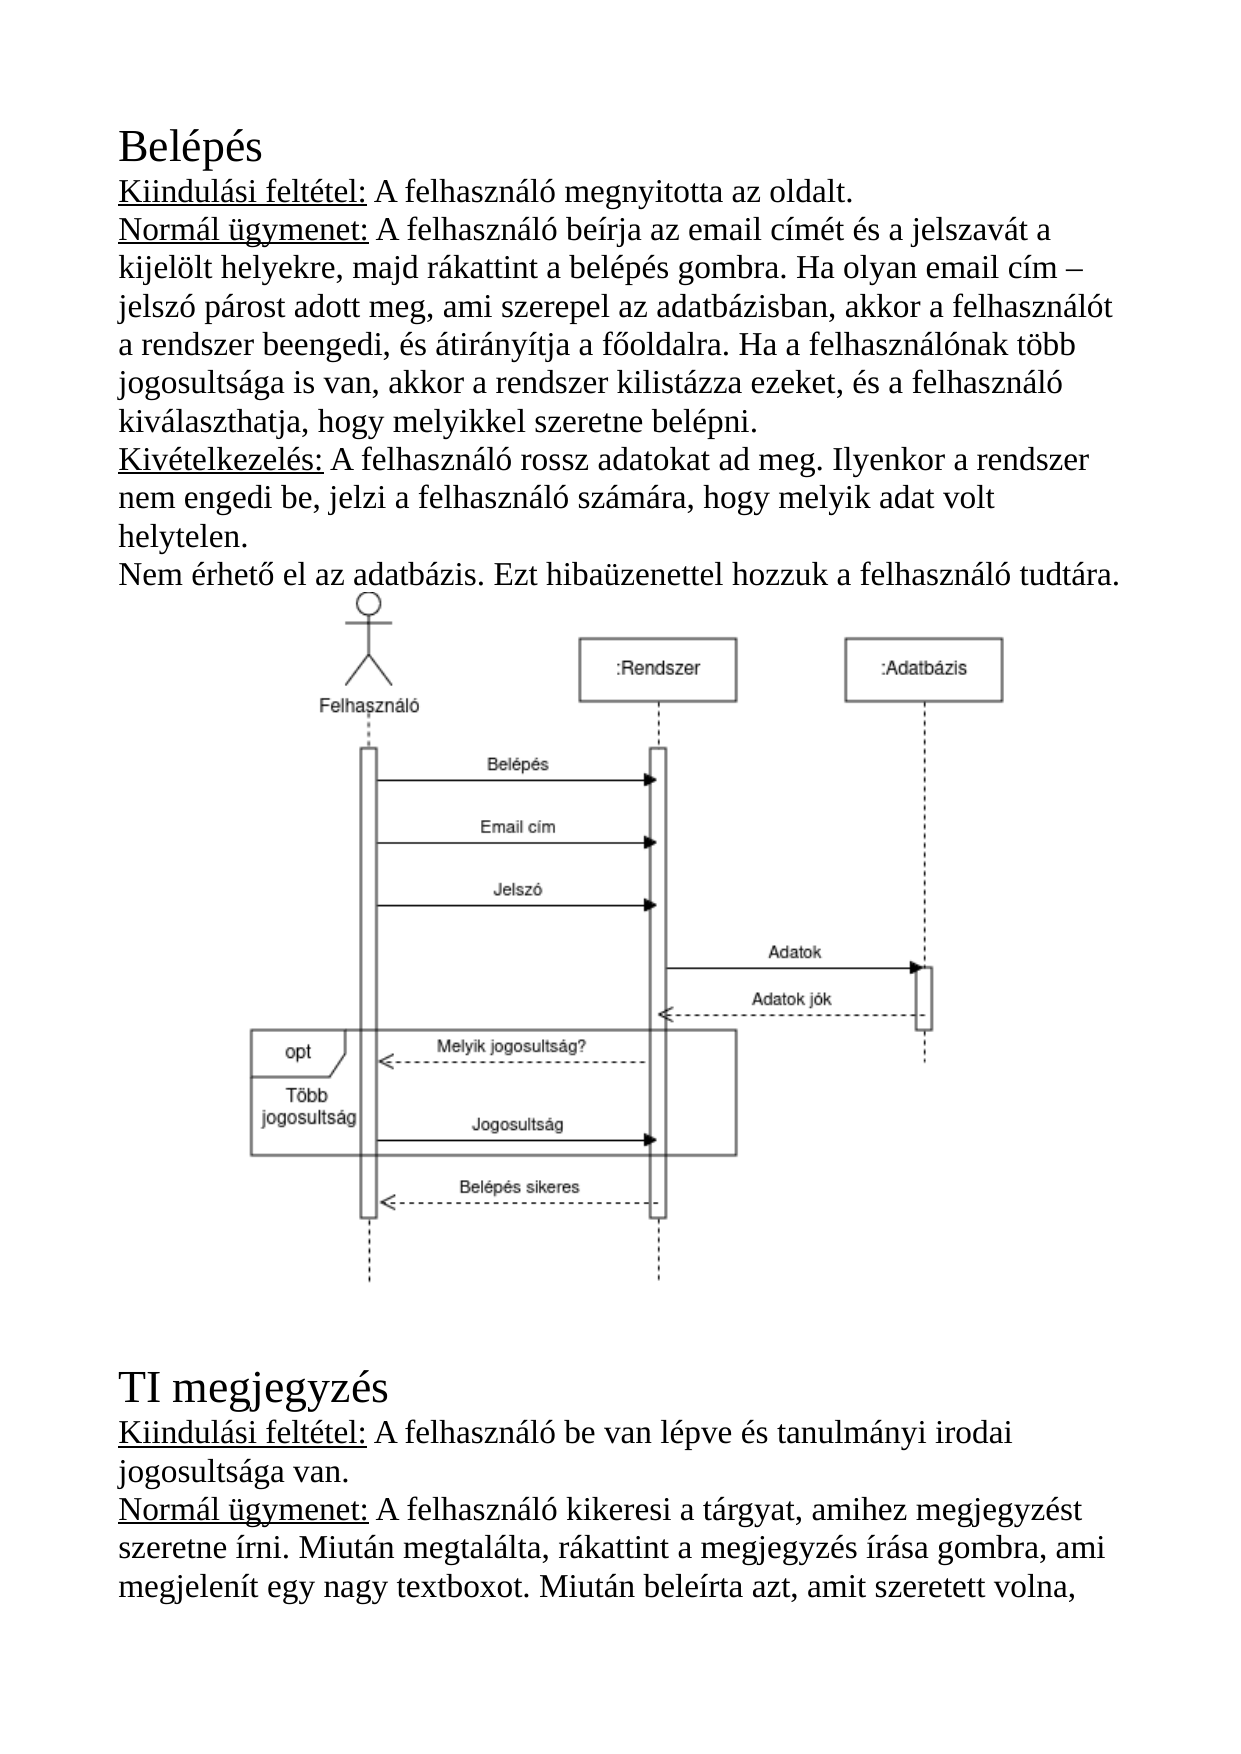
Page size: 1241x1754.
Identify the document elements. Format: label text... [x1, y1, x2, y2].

text Normál ügymenet: A felhasználó kikeresi a tárgyat, amihez megjegyzést szeretne írni. Miután megtalálta, rákattint a megjegyzés írása gombra, ami megjelenít egy nagy textboxot. Miután beleírta azt, amit szeretett volna, [118, 1489, 1122, 1604]
text Kiindulási feltétel: A felhasználó be van lépve és tanulmányi irodai jogosultsága van. [118, 1412, 1122, 1489]
text TI megjegyzés [118, 1360, 1122, 1412]
text Nem érhető el az adatbázis. Ezt hibaüzenettel hozzuk a felhasználó tudtára. [118, 554, 1122, 592]
text Belépés [118, 118, 1122, 171]
text Kivételkezelés: A felhasználó rossz adatokat ad meg. Ilyenkor a rendszer nem engedi be, jelzi a felhasználó számára, hogy melyik adat volt helytelen. [118, 439, 1122, 554]
picture [236, 592, 1004, 1284]
text Kiindulási feltétel: A felhasználó megnyitotta az oldalt. [118, 171, 1122, 209]
text Normál ügymenet: A felhasználó beírja az email címét és a jelszavát a kijelölt helyekre, majd rákattint a belépés gombra. Ha olyan email cím – jelszó párost adott meg, ami szerepel az adatbázisban, akkor a felhasználót a rendszer beengedi, és átirányítja a főoldalra. Ha a felhasználónak több jogosultsága is van, akkor a rendszer kilistázza ezeket, és a felhasználó kiválaszthatja, hogy melyikkel szeretne belépni. [118, 209, 1122, 439]
